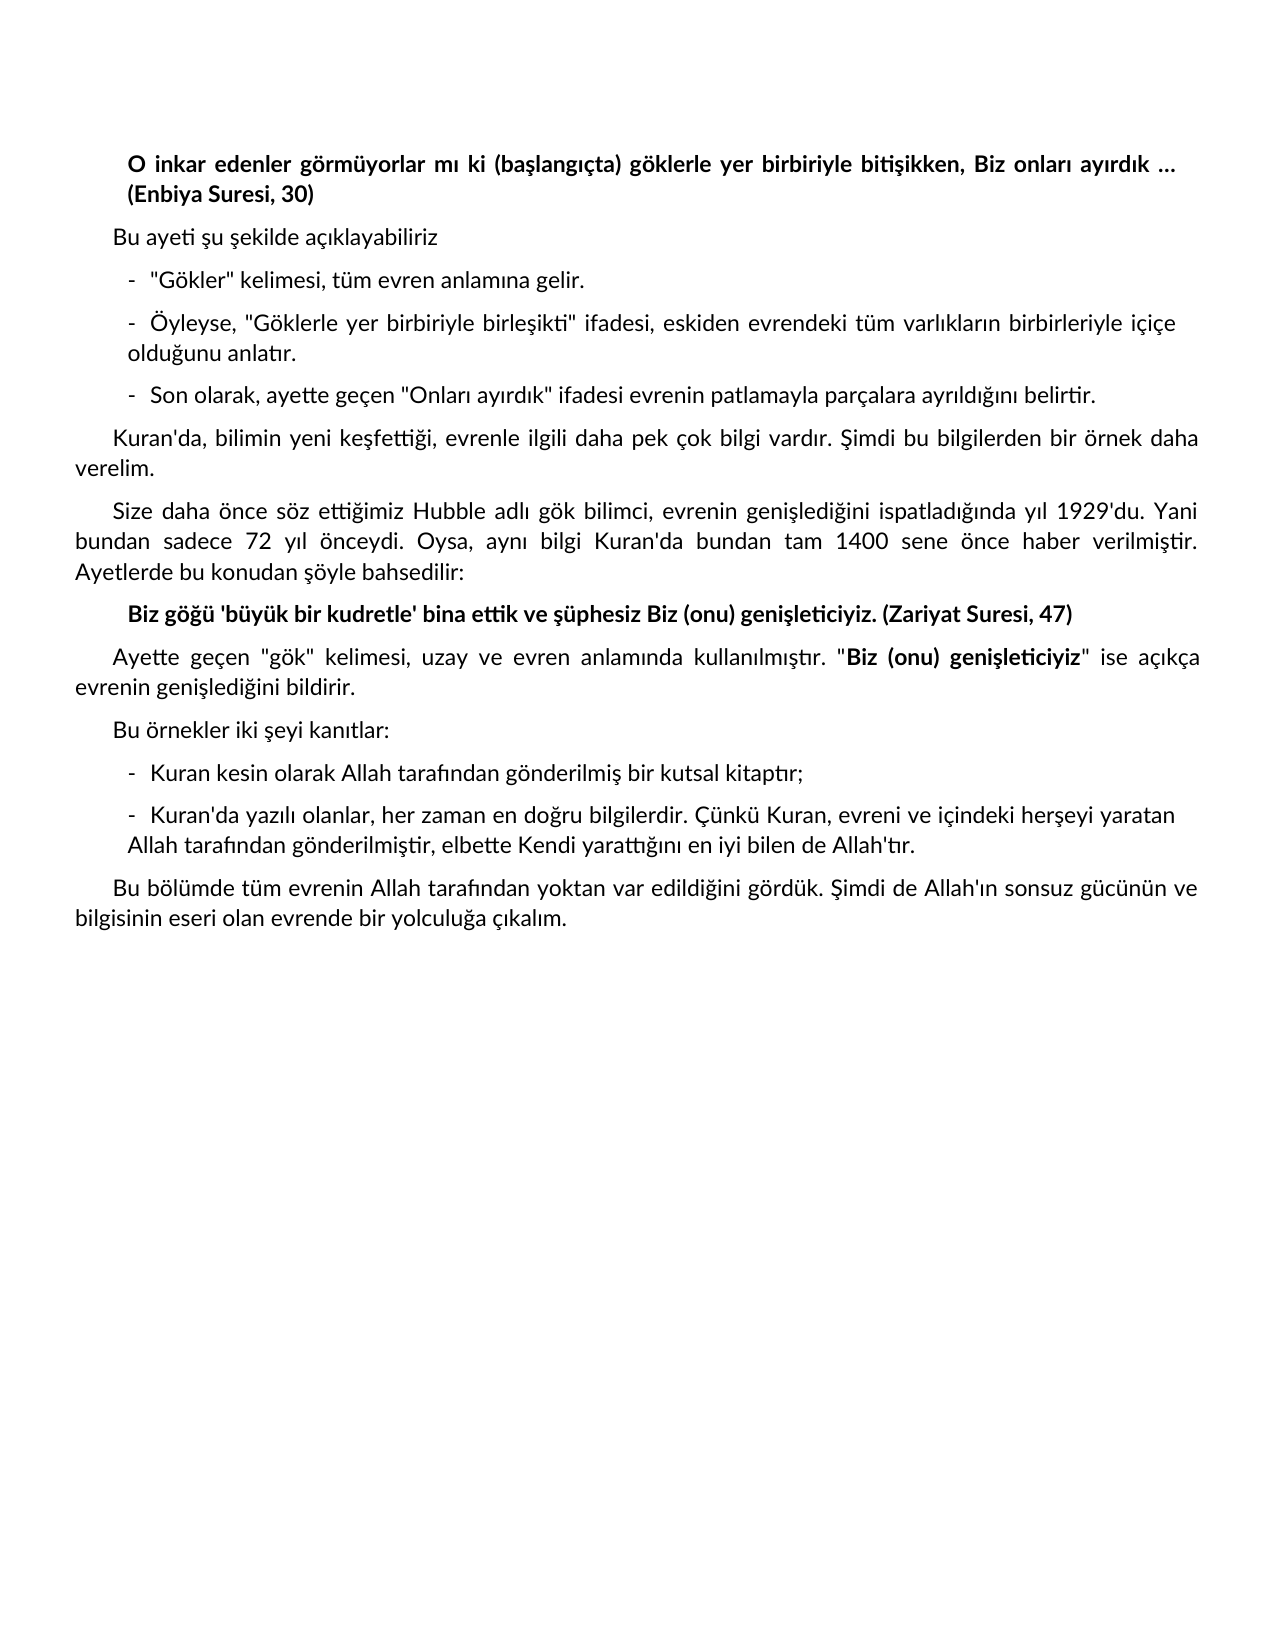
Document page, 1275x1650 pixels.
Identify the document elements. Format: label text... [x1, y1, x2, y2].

text Bu ayeti şu şekilde açıklayabiliriz [75, 223, 1200, 250]
text Bu örnekler iki şeyi kanıtlar: [75, 716, 1200, 743]
text - Kuran kesin olarak Allah tarafından gönderilmiş bir kutsal kitaptır; [127, 758, 1177, 786]
text Biz göğü 'büyük bir kudretle' bina ettik ve şüphesiz Biz (onu) genişleticiyiz. (Zariyat Suresi, 47) [127, 600, 1177, 627]
text - "Gökler" kelimesi, tüm evren anlamına gelir. [127, 266, 1177, 293]
text Bu bölümde tüm evrenin Allah tarafından yoktan var edildiğini gördük. Şimdi de Allah'ın sonsuz gücünün ve bilgisinin eseri olan evrende bir yolculuğa çıkalım. [75, 874, 1200, 932]
text Kuran'da, bilimin yeni keşfettiği, evrenle ilgili daha pek çok bilgi vardır. Şimdi bu bilgilerden bir örnek daha verelim. [75, 424, 1200, 482]
text Size daha önce söz ettiğimiz Hubble adlı gök bilimci, evrenin genişlediğini ispatladığında yıl 1929'du. Yani bundan sadece 72 yıl önceydi. Oysa, aynı bilgi Kuran'da bundan tam 1400 sene önce haber verilmiştir. Ayetlerde bu konudan şöyle bahsedilir: [75, 497, 1200, 585]
text - Öyleyse, "Göklerle yer birbiriyle birleşikti" ifadesi, eskiden evrendeki tüm varlıkların birbirleriyle içiçe olduğunu anlatır. [127, 308, 1177, 366]
text Ayette geçen "gök" kelimesi, uzay ve evren anlamında kullanılmıştır. "Biz (onu) genişleticiyiz" ise açıkça evrenin genişlediğini bildirir. [75, 643, 1200, 700]
text - Kuran'da yazılı olanlar, her zaman en doğru bilgilerdir. Çünkü Kuran, evreni ve içindeki herşeyi yaratan Allah tarafından gönderilmiştir, elbette Kendi yarattığını en iyi bilen de Allah'tır. [127, 801, 1177, 859]
text - Son olarak, ayette geçen "Onları ayırdık" ifadesi evrenin patlamayla parçalara ayrıldığını belirtir. [127, 381, 1177, 409]
text O inkar edenler görmüyorlar mı ki (başlangıçta) göklerle yer birbiriyle bitişikken, Biz onları ayırdık … (Enbiya Suresi, 30) [127, 150, 1177, 208]
